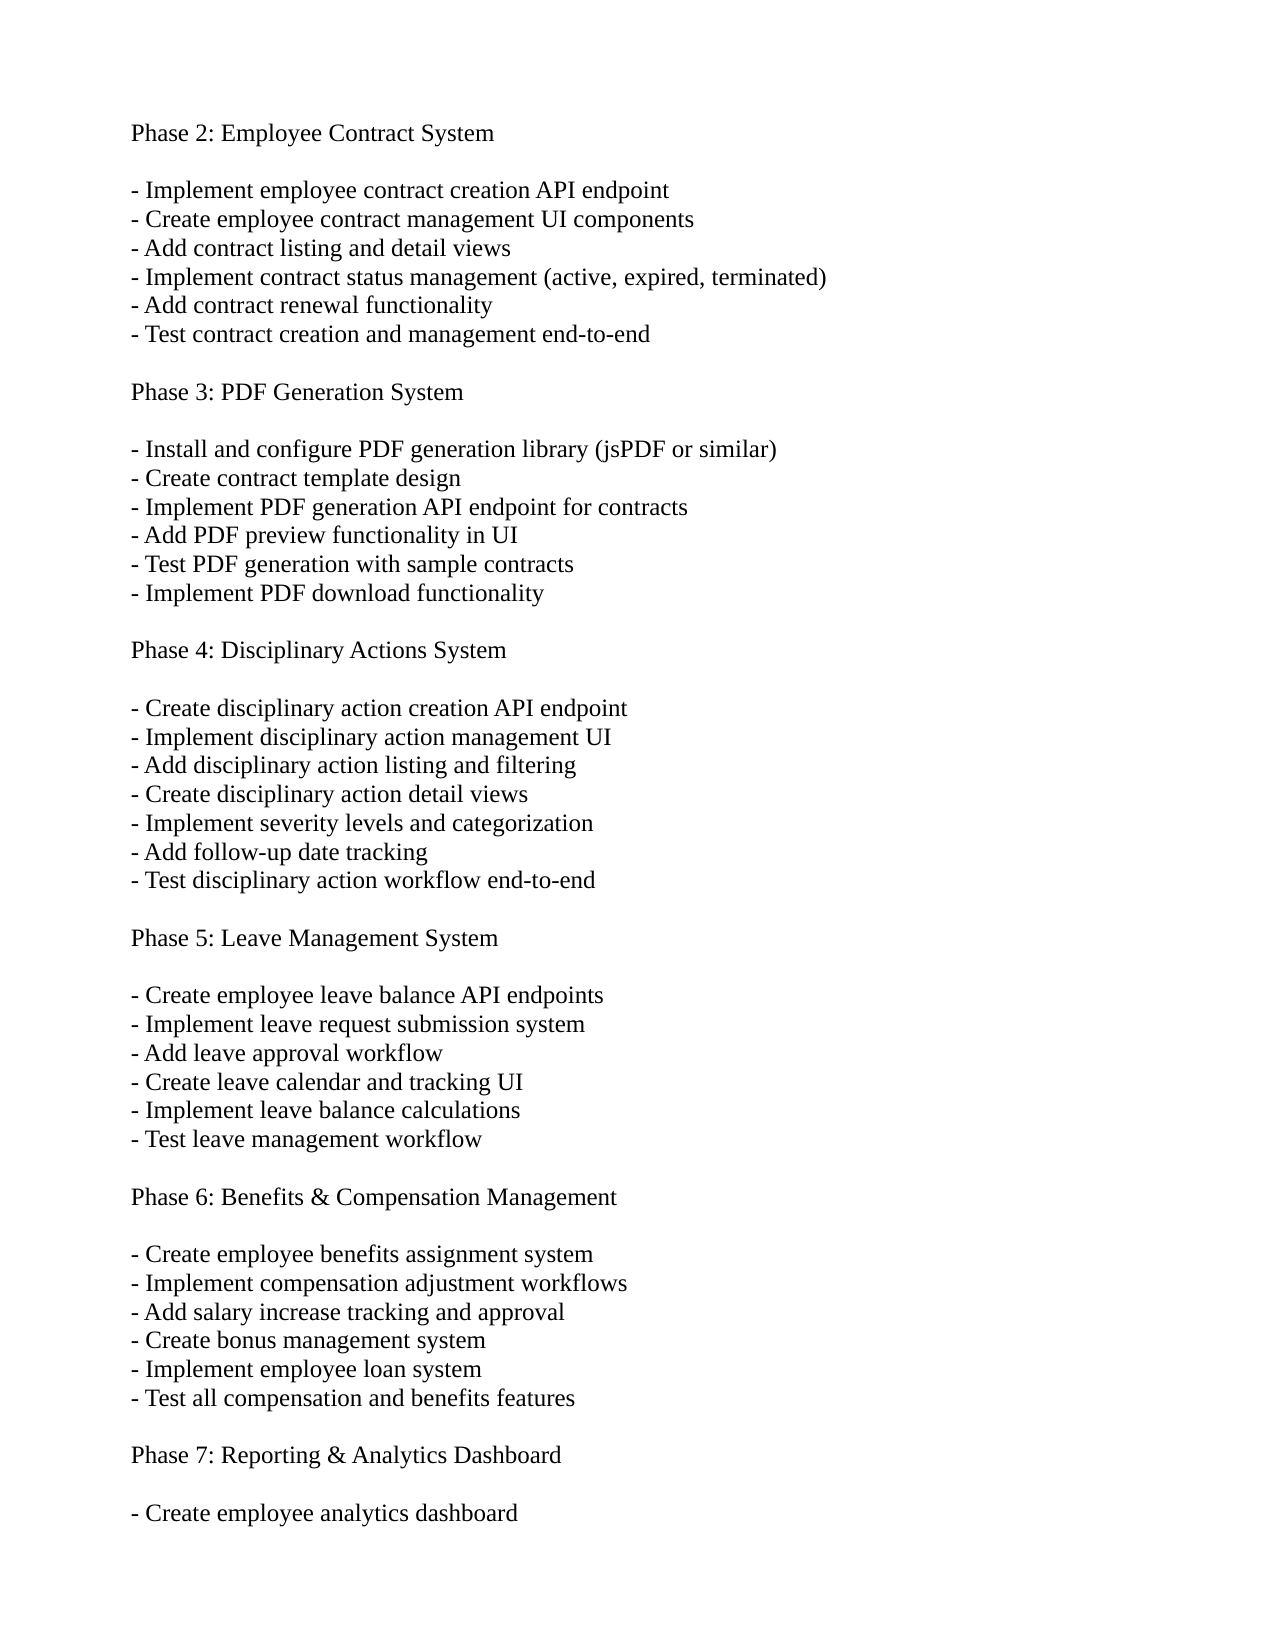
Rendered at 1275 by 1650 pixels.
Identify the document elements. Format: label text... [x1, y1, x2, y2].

text - Create leave calendar and tracking UI [118, 1067, 1157, 1096]
text - Create employee contract management UI components [118, 204, 1157, 233]
text Phase 6: Benefits & Compensation Management [118, 1182, 1157, 1211]
text - Implement contract status management (active, expired, terminated) [118, 262, 1157, 291]
text - Add leave approval workflow [118, 1038, 1157, 1067]
text - Implement disciplinary action management UI [118, 722, 1157, 751]
text - Test PDF generation with sample contracts [118, 549, 1157, 578]
text - Implement PDF download functionality [118, 578, 1157, 607]
text - Implement employee contract creation API endpoint [118, 176, 1157, 204]
text - Implement severity levels and categorization [118, 808, 1157, 837]
text - Add contract listing and detail views [118, 233, 1157, 262]
text - Create employee leave balance API endpoints [118, 981, 1157, 1009]
text - Create employee benefits assignment system [118, 1239, 1157, 1268]
text - Add PDF preview functionality in UI [118, 521, 1157, 549]
text - Test contract creation and management end-to-end [118, 319, 1157, 348]
text - Add contract renewal functionality [118, 291, 1157, 319]
text - Create disciplinary action creation API endpoint [118, 693, 1157, 722]
text Phase 2: Employee Contract System [118, 118, 1157, 147]
text - Create disciplinary action detail views [118, 779, 1157, 808]
text Phase 7: Reporting & Analytics Dashboard [118, 1441, 1157, 1469]
text - Add salary increase tracking and approval [118, 1297, 1157, 1326]
text - Create contract template design [118, 463, 1157, 492]
text - Add disciplinary action listing and filtering [118, 751, 1157, 779]
text - Implement employee loan system [118, 1354, 1157, 1383]
text Phase 3: PDF Generation System [118, 377, 1157, 406]
text - Create employee analytics dashboard [118, 1498, 1157, 1527]
text - Test leave management workflow [118, 1124, 1157, 1153]
text - Implement compensation adjustment workflows [118, 1268, 1157, 1297]
text - Implement leave balance calculations [118, 1096, 1157, 1124]
text - Add follow-up date tracking [118, 837, 1157, 866]
text - Create bonus management system [118, 1326, 1157, 1354]
text - Test disciplinary action workflow end-to-end [118, 866, 1157, 894]
text - Implement leave request submission system [118, 1009, 1157, 1038]
text - Test all compensation and benefits features [118, 1383, 1157, 1412]
text - Implement PDF generation API endpoint for contracts [118, 492, 1157, 521]
text Phase 5: Leave Management System [118, 923, 1157, 952]
text - Install and configure PDF generation library (jsPDF or similar) [118, 434, 1157, 463]
text Phase 4: Disciplinary Actions System [118, 636, 1157, 664]
